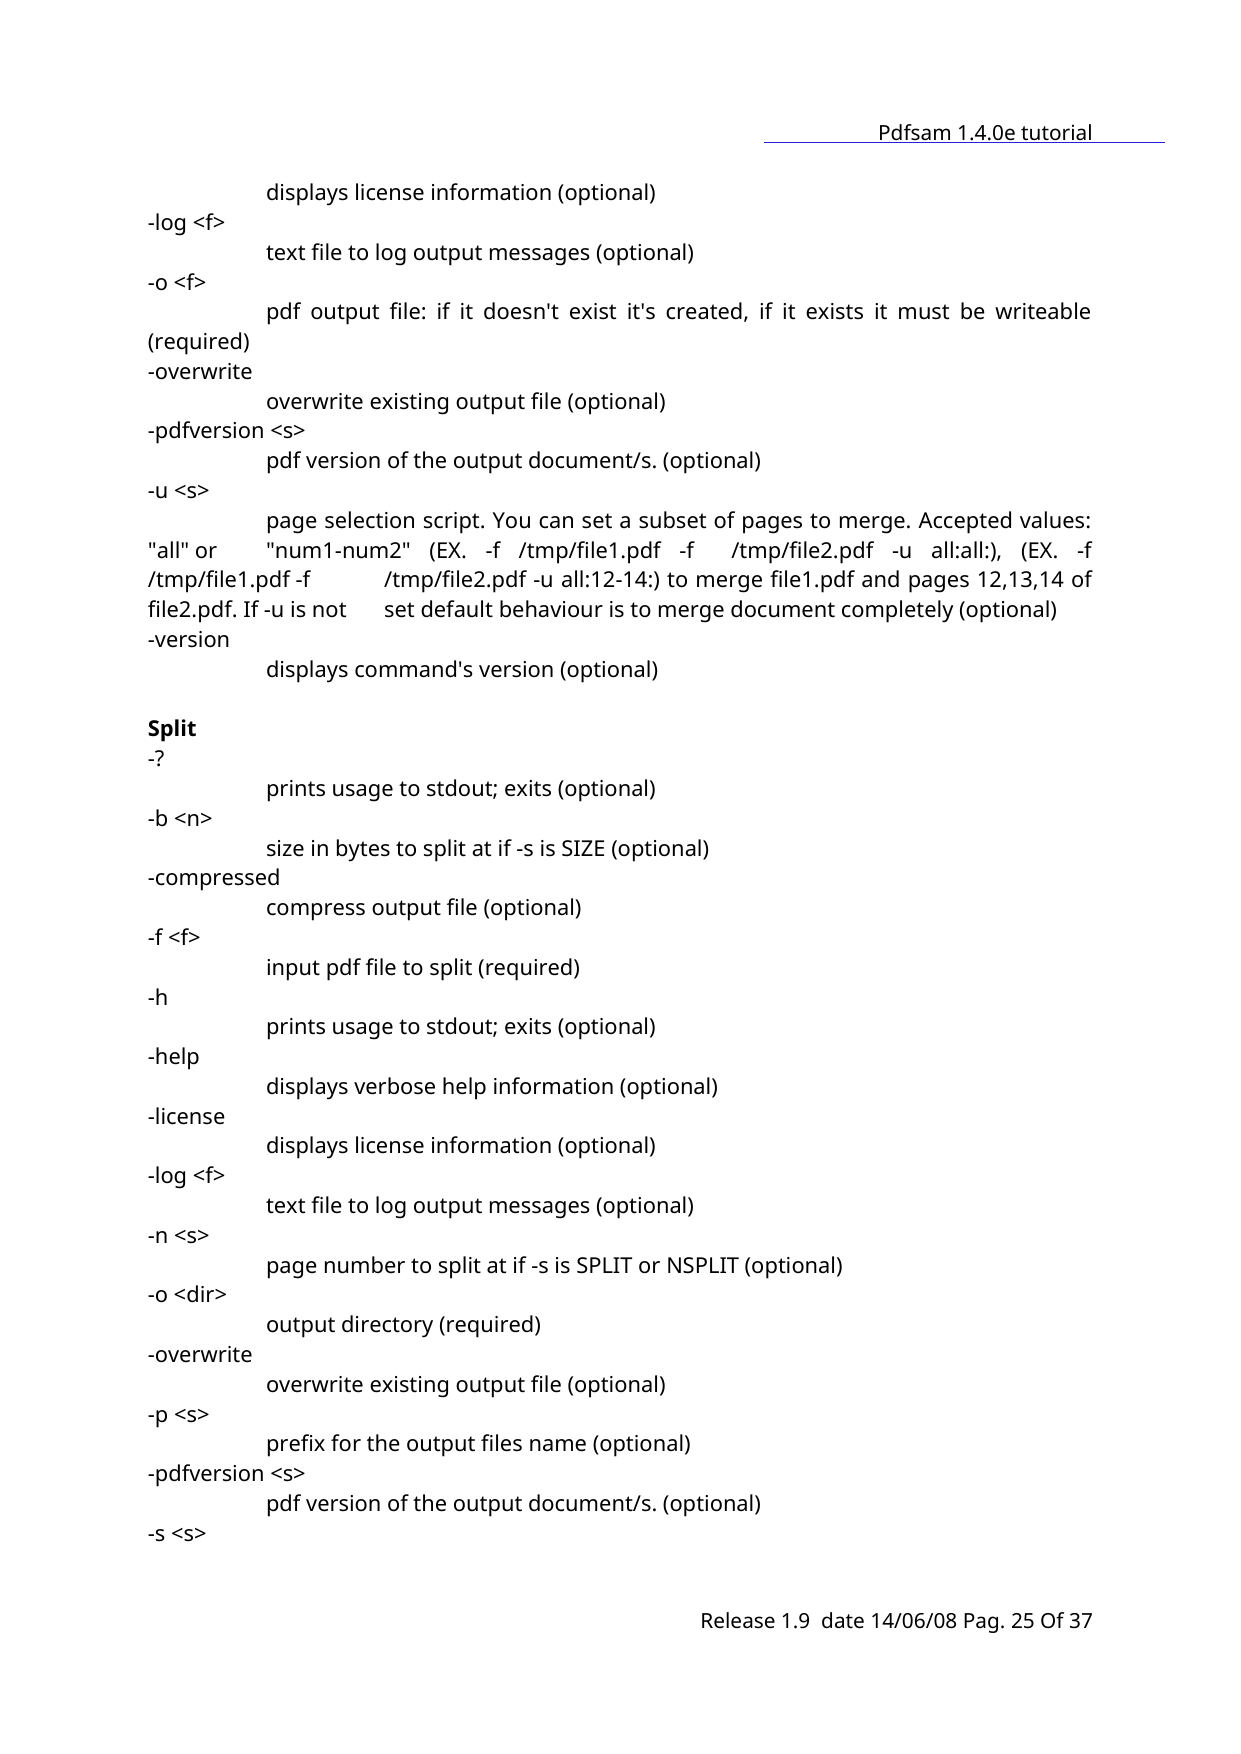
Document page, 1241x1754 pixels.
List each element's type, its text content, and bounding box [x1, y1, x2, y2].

text -license [148, 1101, 1093, 1130]
text -compressed [148, 862, 1093, 892]
text pdf output file: if it doesn't exist it's created, if it exists it must be writeable (required) [148, 296, 1093, 356]
text -n <s> [148, 1220, 1093, 1249]
text -s <s> [148, 1518, 1093, 1547]
text displays command's version (optional) [148, 654, 1093, 683]
text pdf version of the output document/s. (optional) [148, 1488, 1093, 1518]
text -u <s> [148, 475, 1093, 505]
text displays verbose help information (optional) [148, 1071, 1093, 1101]
text text file to log output messages (optional) [148, 1190, 1093, 1220]
text displays license information (optional) [148, 177, 1093, 207]
text -version [148, 624, 1093, 654]
text -f <f> [148, 922, 1093, 952]
text compress output file (optional) [148, 892, 1093, 922]
text -overwrite [148, 1339, 1093, 1369]
text Split [148, 713, 1093, 743]
text page selection script. You can set a subset of pages to merge. Accepted values: "all" or "num1-num2" (EX. -f /tmp/file1.pdf -f /tmp/file2.pdf -u all:all:), (EX. -f /tmp/file1.pdf -f /tmp/file2.pdf -u all:12-14:) to merge file1.pdf and pages 12,13,14 of file2.pdf. If -u is not set default behaviour is to merge document completely (optional) [148, 505, 1093, 624]
text -? [148, 743, 1093, 773]
text page number to split at if -s is SPLIT or NSPLIT (optional) [148, 1249, 1093, 1279]
text -pdfversion <s> [148, 1458, 1093, 1488]
text -pdfversion <s> [148, 415, 1093, 445]
text -o <dir> [148, 1279, 1093, 1309]
text pdf version of the output document/s. (optional) [148, 445, 1093, 475]
text -o <f> [148, 266, 1093, 296]
text size in bytes to split at if -s is SIZE (optional) [148, 832, 1093, 862]
text text file to log output messages (optional) [148, 237, 1093, 266]
text overwrite existing output file (optional) [148, 386, 1093, 415]
text prints usage to stdout; exits (optional) [148, 1011, 1093, 1041]
text -b <n> [148, 803, 1093, 832]
text input pdf file to split (required) [148, 952, 1093, 981]
text output directory (required) [148, 1309, 1093, 1339]
text displays license information (optional) [148, 1130, 1093, 1160]
text overwrite existing output file (optional) [148, 1369, 1093, 1398]
text -p <s> [148, 1398, 1093, 1428]
text -log <f> [148, 1160, 1093, 1190]
text -log <f> [148, 207, 1093, 237]
text prints usage to stdout; exits (optional) [148, 773, 1093, 803]
text -h [148, 981, 1093, 1011]
text -help [148, 1041, 1093, 1071]
text -overwrite [148, 356, 1093, 386]
text prefix for the output files name (optional) [148, 1428, 1093, 1458]
